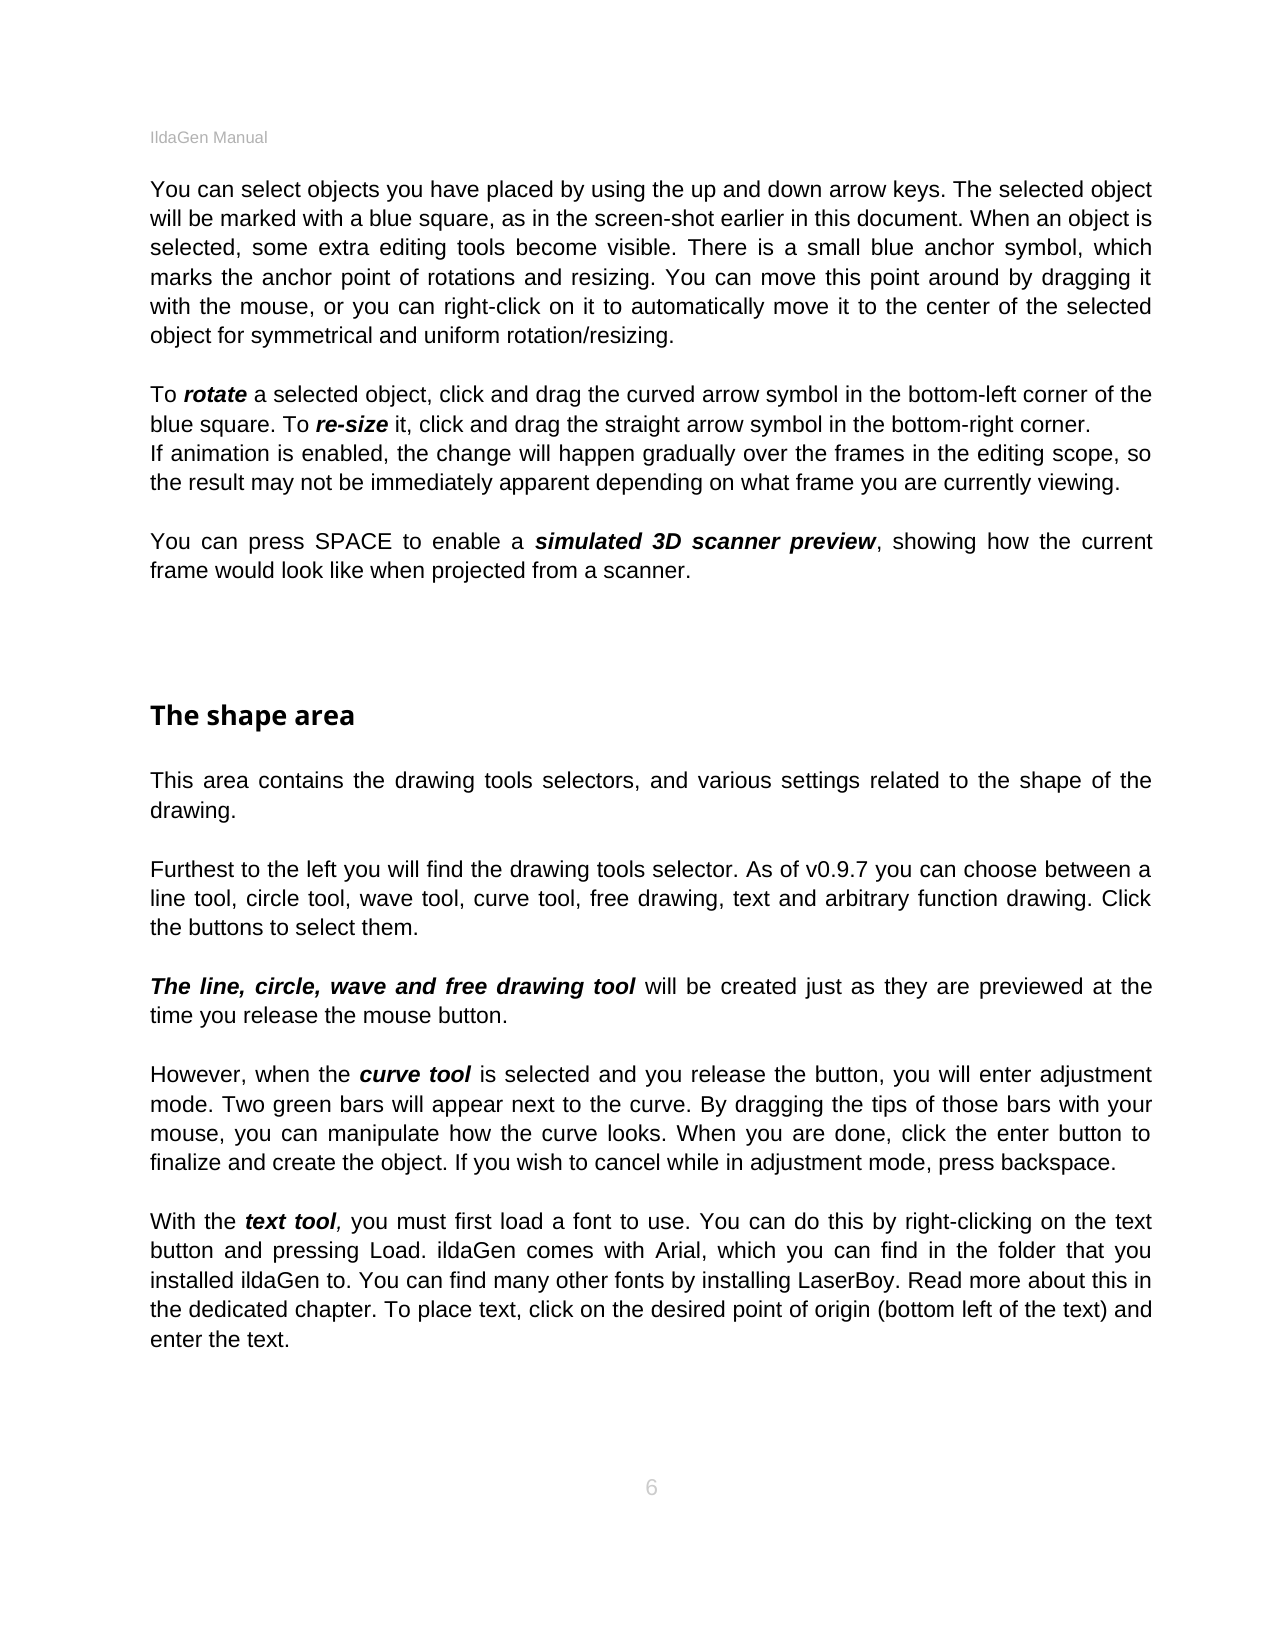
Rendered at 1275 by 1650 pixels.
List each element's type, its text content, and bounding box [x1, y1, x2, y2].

text If animation is enabled, the change will happen gradually over the frames in the editing scope, so the result may not be immediately apparent depending on what frame you are currently viewing. [150, 441, 1153, 496]
text You can press SPACE to enable a simulated 3D scanner preview, showing how the current frame would look like when projected from a scanner. [150, 529, 1153, 584]
text This area contains the drawing tools selectors, and various settings related to the shape of the drawing. [150, 768, 1153, 823]
text With the text tool, you must first load a font to use. You can do this by right-clicking on the text button and pressing Load. ildaGen comes with Arial, which you can find in the folder that you installed ildaGen to. You can find many other fonts by installing LaserBoy. Read more about this in the dedicated chapter. To place text, click on the desired point of origin (bottom left of the text) and enter the text. [150, 1209, 1153, 1352]
text Furthest to the left you will find the drawing tools selector. As of v0.9.7 you can choose between a line tool, circle tool, wave tool, curve tool, free drawing, text and arbitrary function drawing. Click the buttons to select them. [150, 856, 1153, 941]
text You can select objects you have placed by using the up and down arrow keys. The selected object will be marked with a blue square, as in the screen-shot earlier in this document. When an object is selected, some extra editing tools become visible. There is a small blue anchor symbol, which marks the anchor point of rotations and resizing. You can move this point around by dragging it with the mouse, or you can right-click on it to automatically move it to the center of the selected object for symmetrical and uniform rotation/resizing. [150, 176, 1153, 349]
subtitle The shape area [150, 696, 1153, 733]
text To rotate a selected object, click and drag the curved arrow symbol in the bottom-left corner of the blue square. To re-size it, click and drag the straight arrow symbol in the bottom-right corner. [150, 382, 1153, 437]
text The line, circle, wave and free drawing tool will be created just as they are previewed at the time you release the mouse button. [150, 974, 1153, 1029]
text However, when the curve tool is selected and you release the button, you will enter adjustment mode. Two green bars will appear next to the curve. By dragging the tips of those bars with your mouse, you can manipulate how the curve looks. When you are done, click the enter button to finalize and create the object. If you wish to cancel while in adjustment mode, press backspace. [150, 1062, 1153, 1176]
